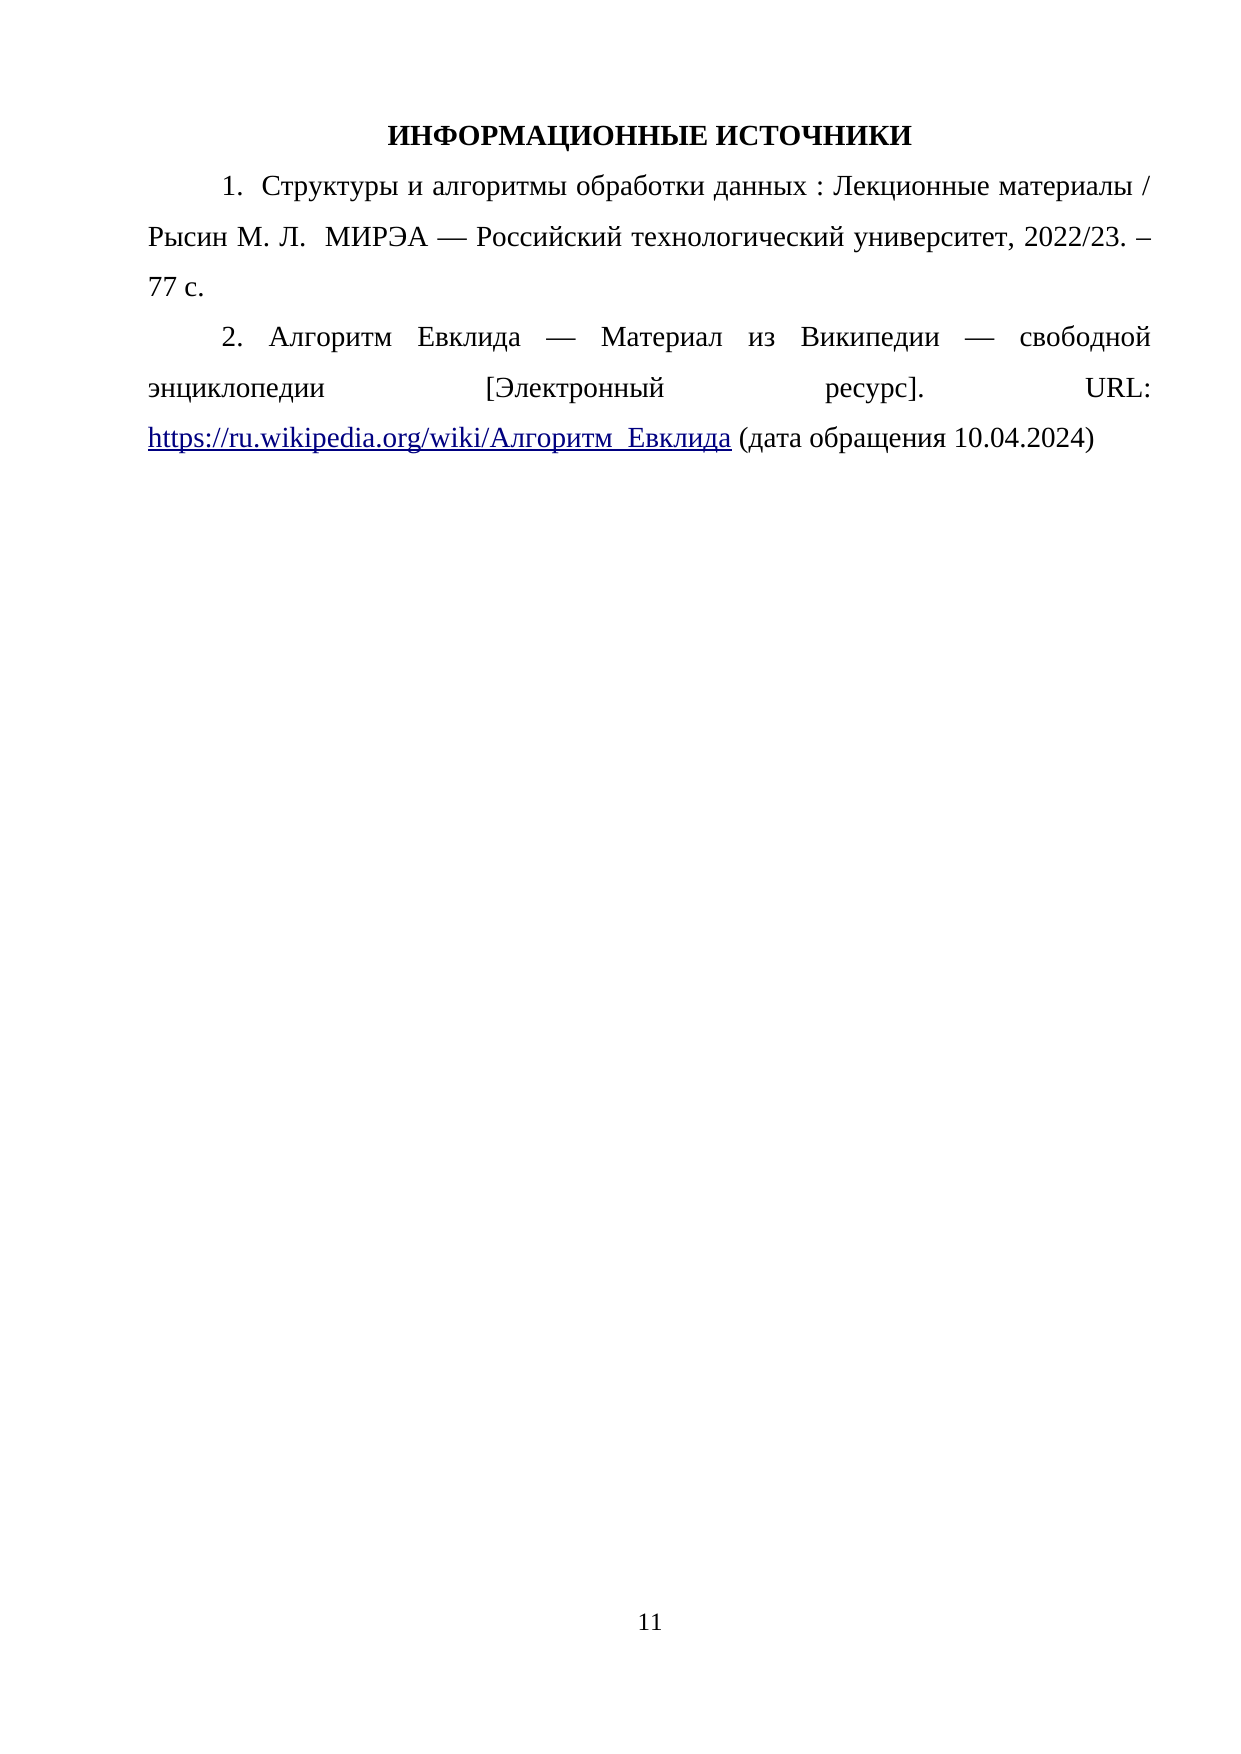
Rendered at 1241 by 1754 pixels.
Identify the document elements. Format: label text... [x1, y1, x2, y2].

text ИНФОРМАЦИОННЫЕ ИСТОЧНИКИ [148, 118, 1152, 152]
text 1. Структуры и алгоритмы обработки данных : Лекционные материалы / Рысин М. Л. МИРЭА — Российский технологический университет, 2022/23. – 77 с. [148, 168, 1152, 303]
text 2. Алгоритм Евклида — Материал из Википедии — свободной энциклопедии [Электронный ресурс]. URL: https://ru.wikipedia.org/wiki/Алгоритм_Евклида (дата обращения 10.04.2024) [148, 319, 1152, 453]
